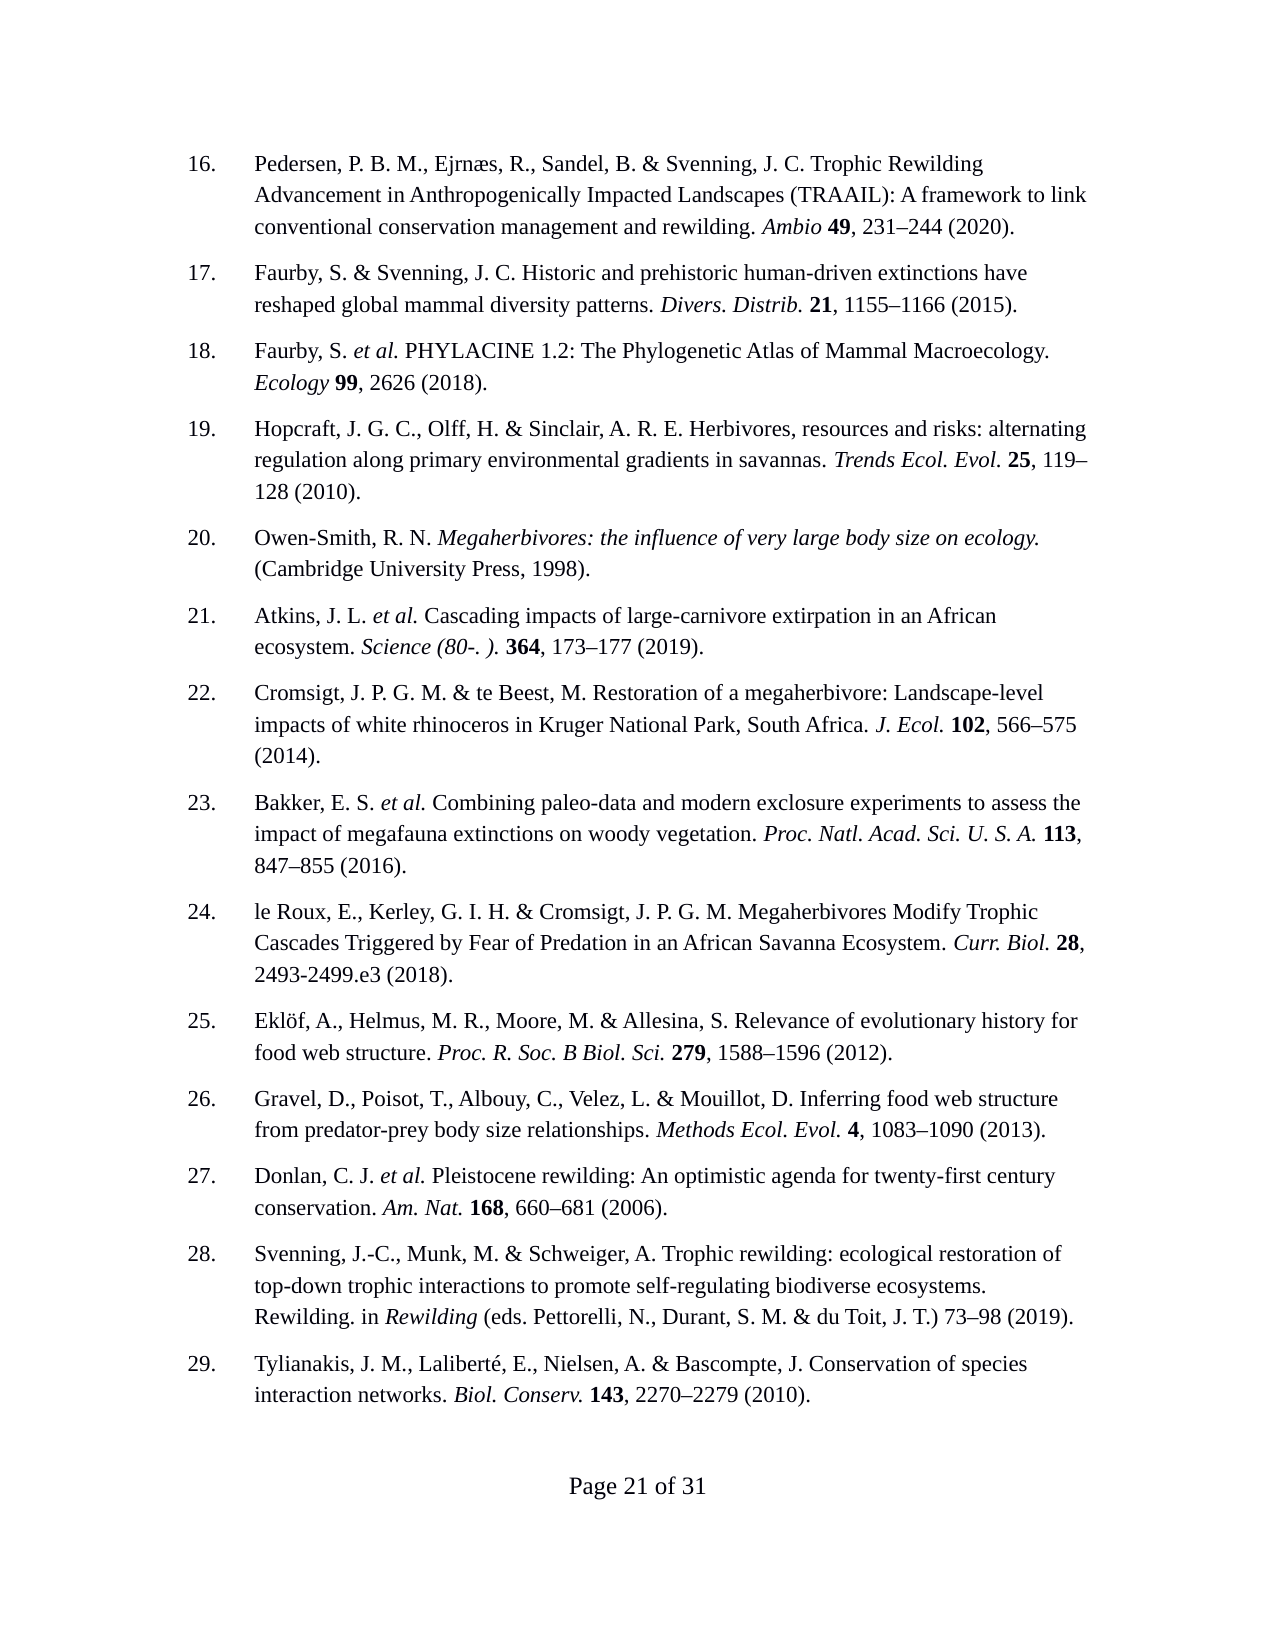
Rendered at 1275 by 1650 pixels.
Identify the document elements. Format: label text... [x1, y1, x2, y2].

text 21. Atkins, J. L. et al. Cascading impacts of large-carnivore extirpation in an African ecosystem. Science (80-. ). 364, 173–177 (2019). [187, 602, 1087, 659]
text 24. le Roux, E., Kerley, G. I. H. & Cromsigt, J. P. G. M. Megaherbivores Modify Trophic Cascades Triggered by Fear of Predation in an African Savanna Ecosystem. Curr. Biol. 28, 2493-2499.e3 (2018). [187, 898, 1087, 987]
text 20. Owen-Smith, R. N. Megaherbivores: the influence of very large body size on ecology. (Cambridge University Press, 1998). [187, 524, 1087, 582]
text 27. Donlan, C. J. et al. Pleistocene rewilding: An optimistic agenda for twenty-first century conservation. Am. Nat. 168, 660–681 (2006). [187, 1163, 1087, 1221]
text 16. Pedersen, P. B. M., Ejrnæs, R., Sandel, B. & Svenning, J. C. Trophic Rewilding Advancement in Anthropogenically Impacted Landscapes (TRAAIL): A framework to link conventional conservation management and rewilding. Ambio 49, 231–244 (2020). [187, 150, 1087, 239]
text 25. Eklöf, A., Helmus, M. R., Moore, M. & Allesina, S. Relevance of evolutionary history for food web structure. Proc. R. Soc. B Biol. Sci. 279, 1588–1596 (2012). [187, 1007, 1087, 1065]
text 26. Gravel, D., Poisot, T., Albouy, C., Velez, L. & Mouillot, D. Inferring food web structure from predator-prey body size relationships. Methods Ecol. Evol. 4, 1083–1090 (2013). [187, 1085, 1087, 1143]
text 17. Faurby, S. & Svenning, J. C. Historic and prehistoric human-driven extinctions have reshaped global mammal diversity patterns. Divers. Distrib. 21, 1155–1166 (2015). [187, 259, 1087, 317]
text 18. Faurby, S. et al. PHYLACINE 1.2: The Phylogenetic Atlas of Mammal Macroecology. Ecology 99, 2626 (2018). [187, 337, 1087, 395]
text 22. Cromsigt, J. P. G. M. & te Beest, M. Restoration of a megaherbivore: Landscape-level impacts of white rhinoceros in Kruger National Park, South Africa. J. Ecol. 102, 566–575 (2014). [187, 679, 1087, 769]
text 23. Bakker, E. S. et al. Combining paleo-data and modern exclosure experiments to assess the impact of megafauna extinctions on woody vegetation. Proc. Natl. Acad. Sci. U. S. A. 113, 847–855 (2016). [187, 789, 1087, 878]
text 19. Hopcraft, J. G. C., Olff, H. & Sinclair, A. R. E. Herbivores, resources and risks: alternating regulation along primary environmental gradients in savannas. Trends Ecol. Evol. 25, 119–128 (2010). [187, 415, 1087, 504]
text 29. Tylianakis, J. M., Laliberté, E., Nielsen, A. & Bascompte, J. Conservation of species interaction networks. Biol. Conserv. 143, 2270–2279 (2010). [187, 1349, 1087, 1407]
text 28. Svenning, J.-C., Munk, M. & Schweiger, A. Trophic rewilding: ecological restoration of top-down trophic interactions to promote self-regulating biodiverse ecosystems. Rewilding. in Rewilding (eds. Pettorelli, N., Durant, S. M. & du Toit, J. T.) 73–98 (2019). [187, 1240, 1087, 1330]
